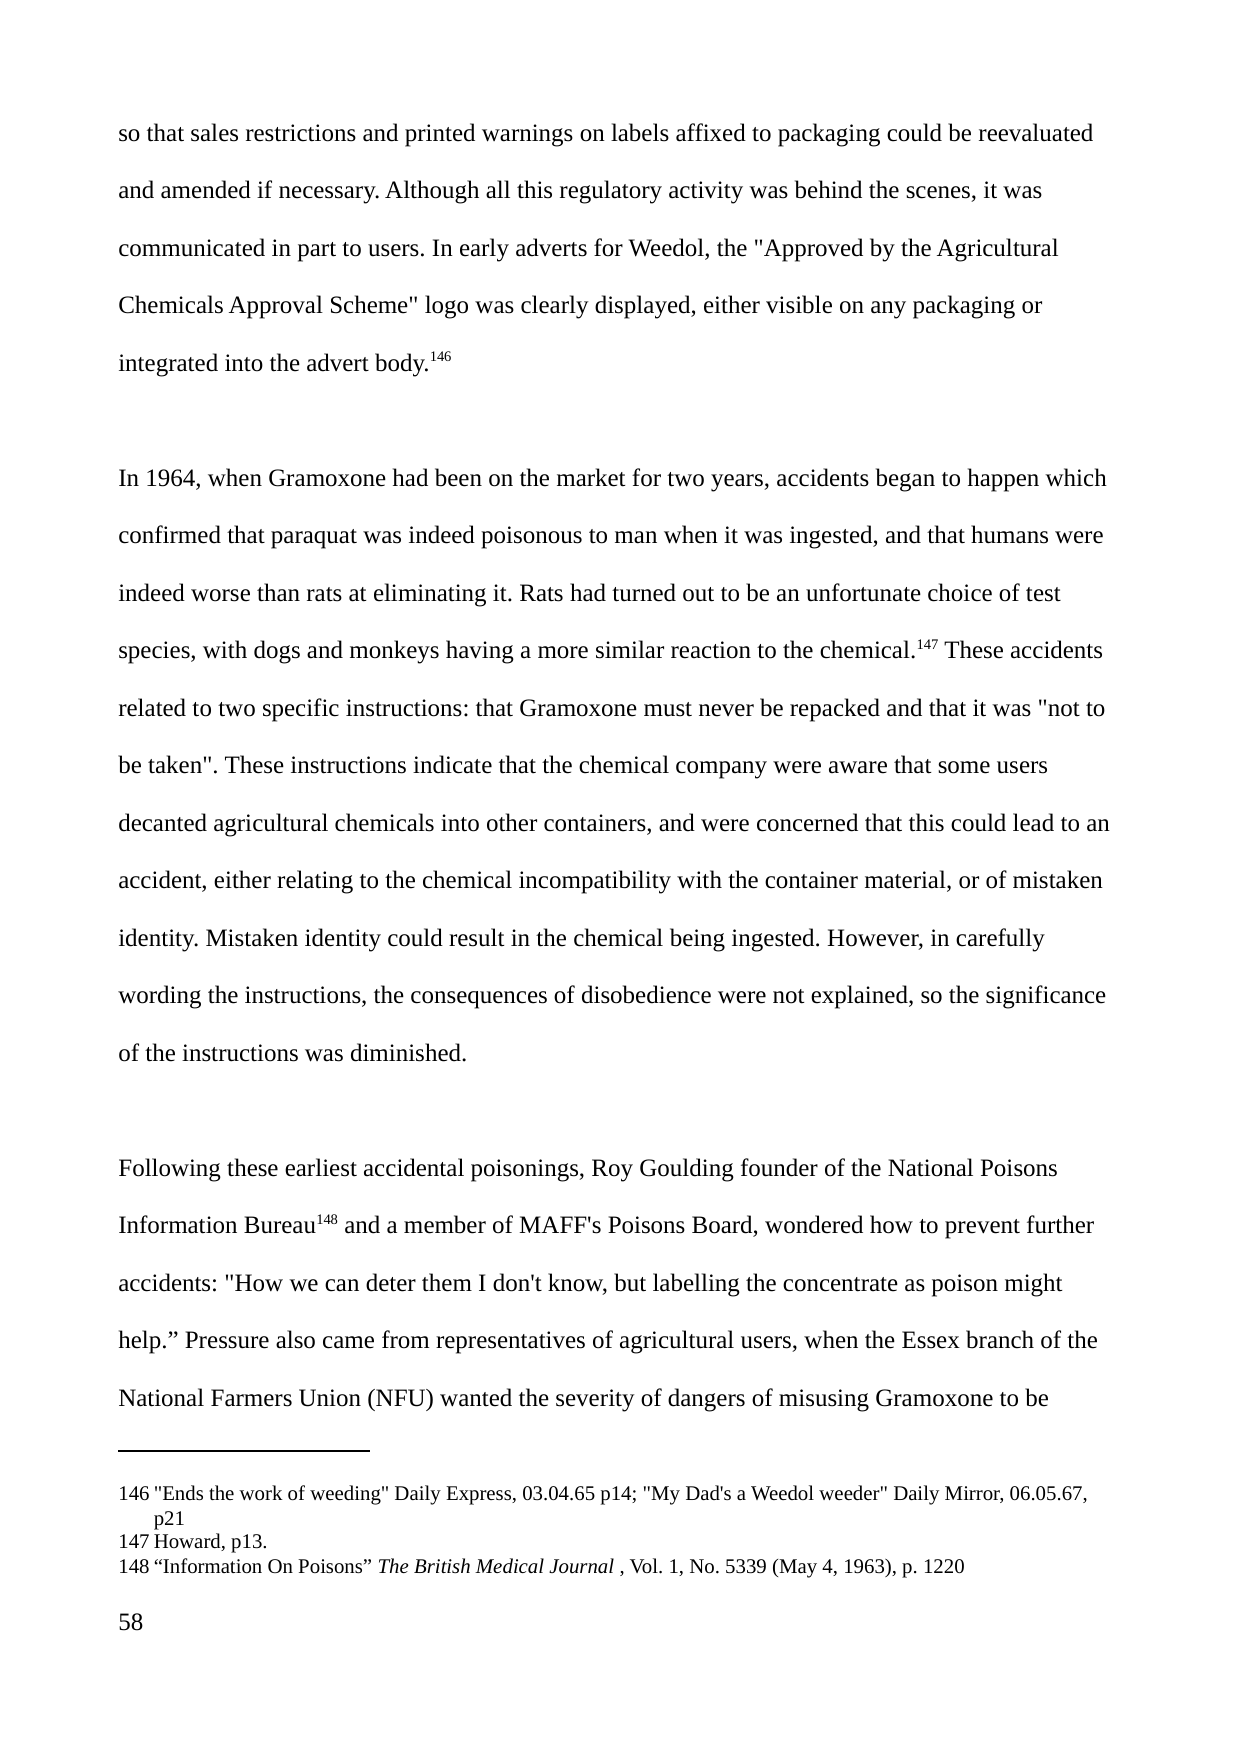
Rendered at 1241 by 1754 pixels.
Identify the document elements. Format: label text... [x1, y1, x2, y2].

text In 1964, when Gramoxone had been on the market for two years, accidents began to happen which confirmed that paraquat was indeed poisonous to man when it was ingested, and that humans were indeed worse than rats at eliminating it. Rats had turned out to be an unfortunate choice of test species, with dogs and monkeys having a more similar reaction to the chemical. These accidents related to two specific instructions: that Gramoxone must never be repacked and that it was "not to be taken". These instructions indicate that the chemical company were aware that some users decanted agricultural chemicals into other containers, and were concerned that this could lead to an accident, either relating to the chemical incompatibility with the container material, or of mistaken identity. Mistaken identity could result in the chemical being ingested. However, in carefully wording the instructions, the consequences of disobedience were not explained, so the significance of the instructions was diminished. [118, 463, 1122, 1067]
text "Ends the work of weeding" Daily Express, 03.04.65 p14; "My Dad's a Weedol weeder" Daily Mirror, 06.05.67, p21 [118, 1481, 1122, 1529]
text The provisional status of the PSPS approval for Gramoxone and Weedol meant that once the chemicals were on sale ICI and PPL were in regular contact with MAFF and the expert committees on safety and efficacy. ICI and members of the committee collected information about all accidents relating to paraquat products, often initially from coroners reports which appeared in newspapers, so that sales restrictions and printed warnings on labels affixed to packaging could be reevaluated and amended if necessary. Although all this regulatory activity was behind the scenes, it was communicated in part to users. In early adverts for Weedol, the "Approved by the Agricultural Chemicals Approval Scheme" logo was clearly displayed, either visible on any packaging or integrated into the advert body. [118, 118, 1122, 377]
text “Information On Poisons” The British Medical Journal , Vol. 1, No. 5339 (May 4, 1963), p. 1220 [118, 1553, 1122, 1578]
text Following these earliest accidental poisonings, Roy Goulding founder of the National Poisons Information Bureau and a member of MAFF's Poisons Board, wondered how to prevent further accidents: "How we can deter them I don't know, but labelling the concentrate as poison might help.” Pressure also came from representatives of agricultural users, when the Essex branch of the National Farmers Union (NFU) wanted the severity of dangers of misusing Gramoxone to be [118, 1153, 1122, 1412]
text Howard, p13. [118, 1529, 1122, 1553]
